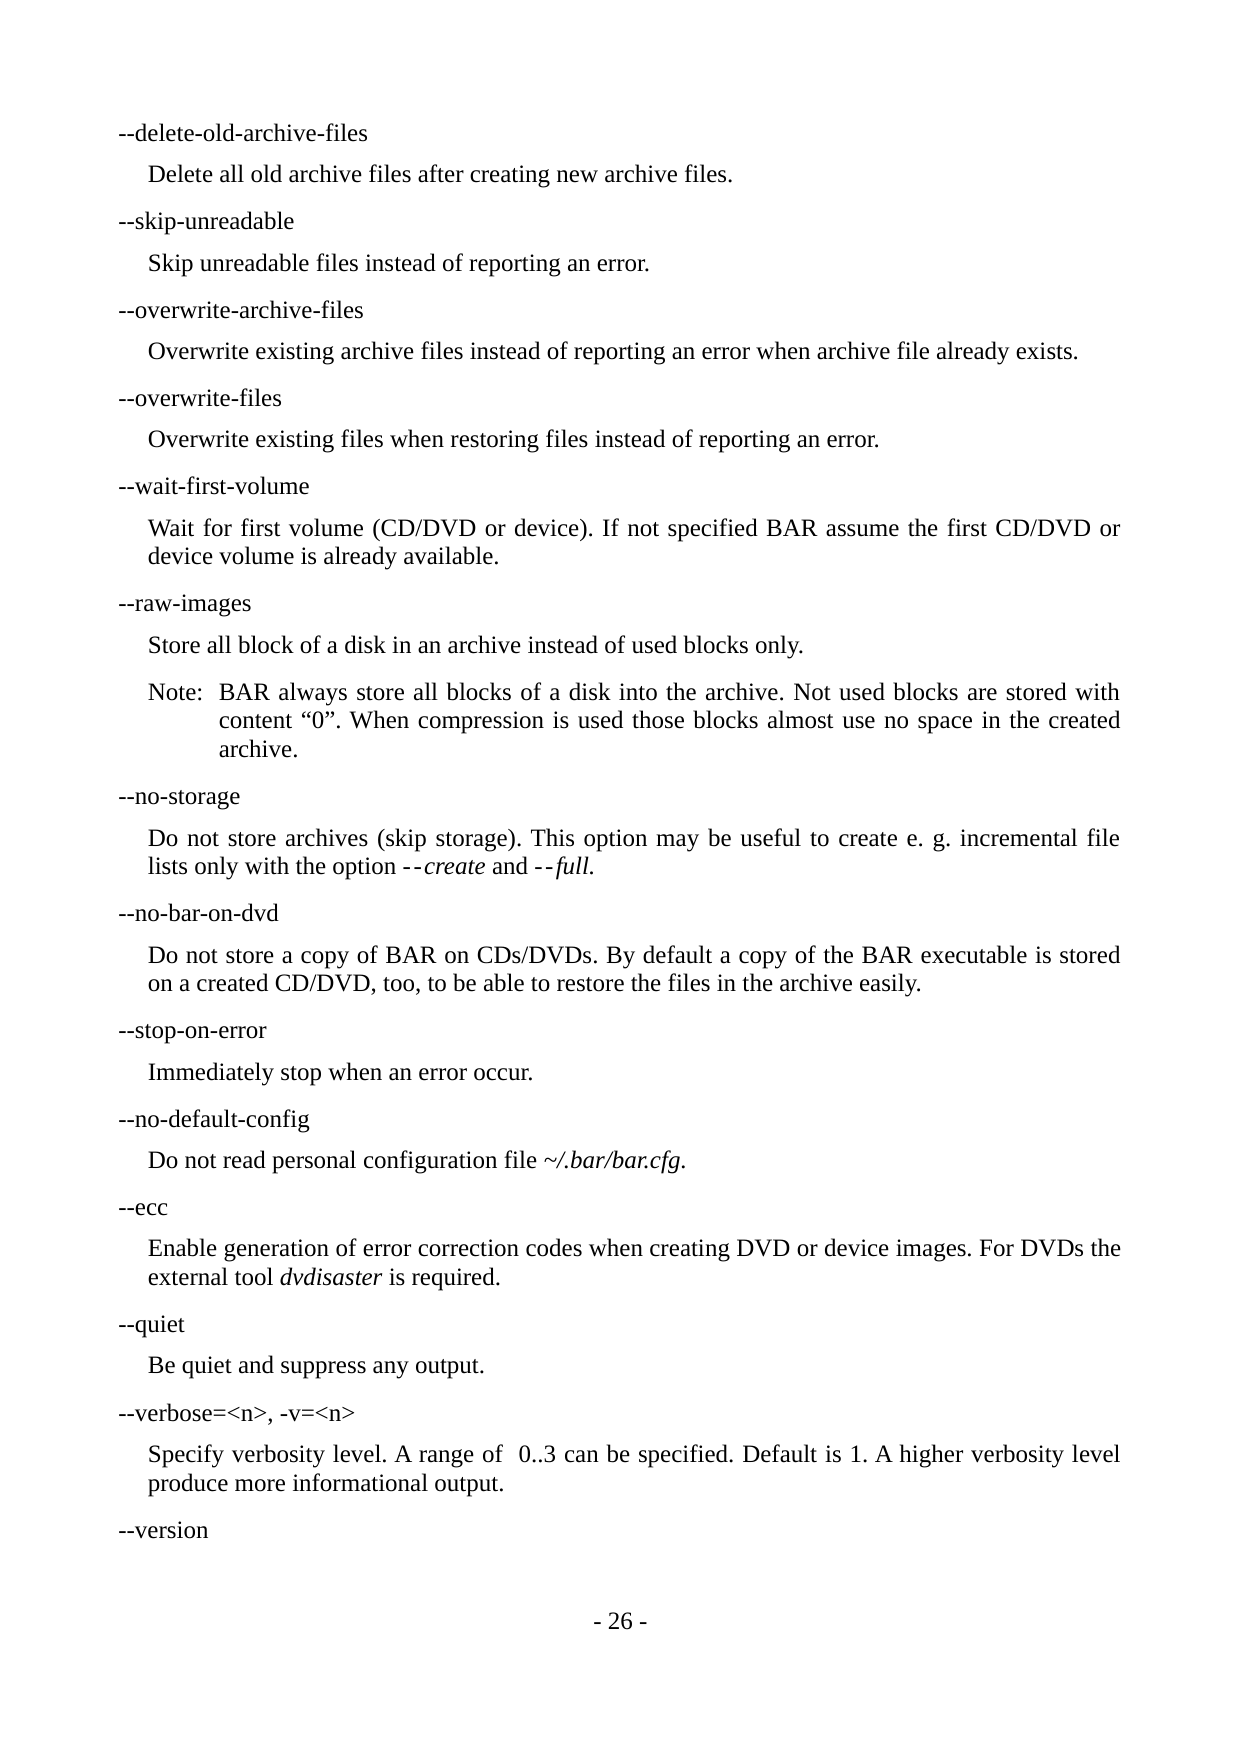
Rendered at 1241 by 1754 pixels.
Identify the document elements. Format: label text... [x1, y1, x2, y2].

text Do not store a copy of BAR on CDs/DVDs. By default a copy of the BAR executable is stored on a created CD/DVD, too, to be able to restore the files in the archive easily. [148, 940, 1122, 997]
text Note: BAR always store all blocks of a disk into the archive. Not used blocks are stored with content “0”. When compression is used those blocks almost use no space in the created archive. [148, 677, 1122, 763]
text Store all block of a disk in an archive instead of used blocks only. [148, 630, 1122, 658]
text Enable generation of error correction codes when creating DVD or device images. For DVDs the external tool dvdisaster is required. [148, 1233, 1122, 1291]
text Delete all old archive files after creating new archive files. [148, 159, 1122, 188]
text Immediately stop when an error occur. [148, 1057, 1122, 1086]
text --overwrite-archive-files [118, 295, 1122, 323]
text Specify verbosity level. A range of 0..3 can be specified. Default is 1. A higher verbosity level produce more informational output. [148, 1439, 1122, 1496]
text Be quiet and suppress any output. [148, 1351, 1122, 1379]
text Skip unreadable files instead of reporting an error. [148, 248, 1122, 276]
text --delete-old-archive-files [118, 118, 1122, 147]
text --no-bar-on-dvd [118, 898, 1122, 927]
text Overwrite existing archive files instead of reporting an error when archive file already exists. [148, 336, 1122, 365]
text --quiet [118, 1309, 1122, 1338]
text --verbose=<n>, -v=<n> [118, 1398, 1122, 1426]
text --no-default-config [118, 1104, 1122, 1133]
text Do not read personal configuration file ~/.bar/bar.cfg. [148, 1145, 1122, 1174]
text --skip-unreadable [118, 206, 1122, 235]
text --stop-on-error [118, 1016, 1122, 1044]
text --no-storage [118, 781, 1122, 810]
text Wait for first volume (CD/DVD or device). If not specified BAR assume the first CD/DVD or device volume is already available. [148, 513, 1122, 570]
text --version [118, 1515, 1122, 1543]
text --overwrite-files [118, 383, 1122, 412]
text --raw-images [118, 588, 1122, 617]
text --ecc [118, 1192, 1122, 1221]
text Do not store archives (skip storage). This option may be useful to create e. g. incremental file lists only with the option ‑‑create and ‑‑full. [148, 823, 1122, 880]
text --wait-first-volume [118, 471, 1122, 500]
text Overwrite existing files when restoring files instead of reporting an error. [148, 424, 1122, 453]
